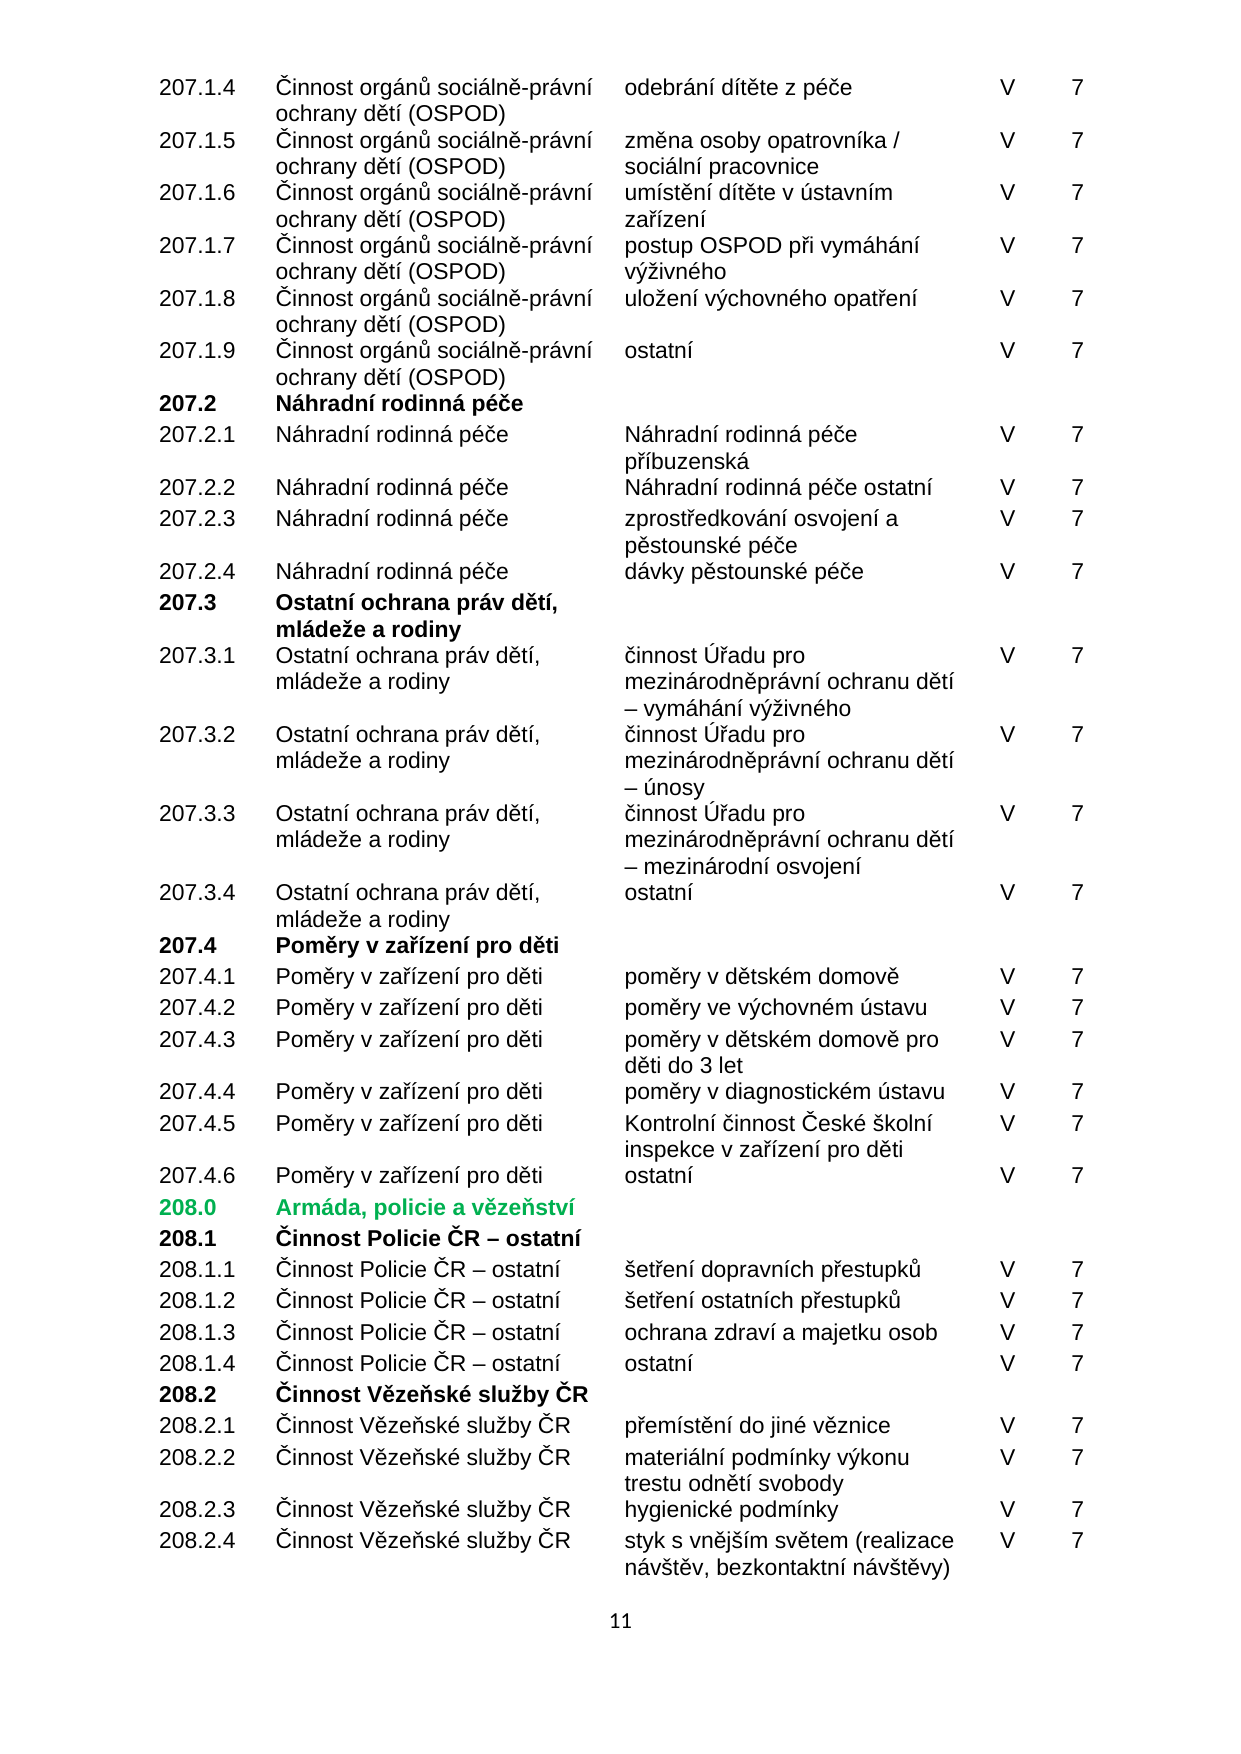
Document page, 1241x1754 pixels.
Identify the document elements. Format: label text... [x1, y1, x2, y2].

table_cell 208.2.1 [148, 1412, 264, 1443]
table_cell V [975, 74, 1040, 127]
table_cell V [975, 879, 1040, 932]
table_cell Poměry v zařízení pro děti [264, 932, 613, 963]
table_cell V [975, 800, 1040, 879]
table_cell Činnost orgánů sociálně-právní ochrany dětí (OSPOD) [264, 232, 613, 285]
table_cell dávky pěstounské péče [613, 558, 974, 589]
table_cell Náhradní rodinná péče [264, 505, 613, 558]
table_cell 208.1.1 [148, 1256, 264, 1287]
table_cell ochrana zdraví a majetku osob [613, 1319, 974, 1350]
table_cell [613, 589, 974, 642]
table_cell V [975, 558, 1040, 589]
table_cell Poměry v zařízení pro děti [264, 1078, 613, 1109]
table_cell [613, 1225, 974, 1256]
table_cell hygienické podmínky [613, 1496, 974, 1527]
table_cell 7 [1040, 338, 1115, 390]
table_cell Poměry v zařízení pro děti [264, 963, 613, 994]
table_cell [1040, 1381, 1115, 1412]
table_cell Náhradní rodinná péče příbuzenská [613, 421, 974, 474]
table_cell ostatní [613, 1350, 974, 1381]
table_cell V [975, 1256, 1040, 1287]
table_cell změna osoby opatrovníka / sociální pracovnice [613, 127, 974, 179]
table_cell přemístění do jiné věznice [613, 1412, 974, 1443]
table_cell 207.1.6 [148, 179, 264, 232]
table_cell V [975, 1496, 1040, 1527]
table_cell V [975, 1162, 1040, 1193]
table_cell 7 [1040, 127, 1115, 179]
table_cell činnost Úřadu pro mezinárodněprávní ochranu dětí – únosy [613, 721, 974, 800]
table_cell V [975, 963, 1040, 994]
table_cell Náhradní rodinná péče [264, 558, 613, 589]
table_cell 207.2.4 [148, 558, 264, 589]
table_cell odebrání dítěte z péče [613, 74, 974, 127]
table_cell poměry v dětském domově [613, 963, 974, 994]
table_cell 7 [1040, 879, 1115, 932]
table_cell V [975, 285, 1040, 337]
table_cell Činnost Vězeňské služby ČR [264, 1444, 613, 1496]
table_cell poměry ve výchovném ústavu [613, 994, 974, 1026]
table_cell 208.1.2 [148, 1287, 264, 1318]
table_cell 7 [1040, 1287, 1115, 1318]
table_cell Náhradní rodinná péče [264, 474, 613, 505]
table_cell [975, 1381, 1040, 1412]
table_cell 208.2.4 [148, 1528, 264, 1580]
table_cell 7 [1040, 1110, 1115, 1162]
table_cell [975, 589, 1040, 642]
table_cell 207.4.2 [148, 994, 264, 1026]
table_cell 7 [1040, 1444, 1115, 1496]
table_cell 7 [1040, 558, 1115, 589]
table_cell Činnost Policie ČR – ostatní [264, 1319, 613, 1350]
table_cell [613, 932, 974, 963]
table_cell poměry v dětském domově pro děti do 3 let [613, 1026, 974, 1078]
table_cell Činnost Policie ČR – ostatní [264, 1350, 613, 1381]
table_cell Náhradní rodinná péče [264, 421, 613, 474]
table_cell ostatní [613, 879, 974, 932]
table_cell Činnost orgánů sociálně-právní ochrany dětí (OSPOD) [264, 179, 613, 232]
table_cell 7 [1040, 505, 1115, 558]
table_cell 207.4.1 [148, 963, 264, 994]
table_cell Činnost Policie ČR – ostatní [264, 1256, 613, 1287]
table_cell poměry v diagnostickém ústavu [613, 1078, 974, 1109]
table_cell Poměry v zařízení pro děti [264, 994, 613, 1026]
table_cell [1040, 390, 1115, 421]
table_cell 7 [1040, 1256, 1115, 1287]
table_cell [613, 390, 974, 421]
table_cell 208.0 [148, 1194, 264, 1225]
table_cell 207.3.3 [148, 800, 264, 879]
table_cell 207.4 [148, 932, 264, 963]
table_cell Poměry v zařízení pro děti [264, 1162, 613, 1193]
table_cell 7 [1040, 232, 1115, 285]
table_cell V [975, 721, 1040, 800]
table_cell Poměry v zařízení pro děti [264, 1110, 613, 1162]
table_cell [975, 932, 1040, 963]
table_cell Činnost Vězeňské služby ČR [264, 1496, 613, 1527]
table_cell 7 [1040, 721, 1115, 800]
table_cell 7 [1040, 421, 1115, 474]
table_cell Ostatní ochrana práv dětí, mládeže a rodiny [264, 879, 613, 932]
table_cell 207.4.5 [148, 1110, 264, 1162]
table_cell 208.1.3 [148, 1319, 264, 1350]
table_cell 207.3 [148, 589, 264, 642]
table_cell umístění dítěte v ústavním zařízení [613, 179, 974, 232]
table_cell 207.2.3 [148, 505, 264, 558]
table_cell 208.1.4 [148, 1350, 264, 1381]
table_cell 207.4.4 [148, 1078, 264, 1109]
table_cell 7 [1040, 1078, 1115, 1109]
table_cell Ostatní ochrana práv dětí, mládeže a rodiny [264, 721, 613, 800]
table_cell Činnost orgánů sociálně-právní ochrany dětí (OSPOD) [264, 127, 613, 179]
table_cell V [975, 127, 1040, 179]
table_cell styk s vnějším světem (realizace návštěv, bezkontaktní návštěvy) [613, 1528, 974, 1580]
table_cell ostatní [613, 338, 974, 390]
table_cell 207.3.4 [148, 879, 264, 932]
table_cell šetření dopravních přestupků [613, 1256, 974, 1287]
table_cell 207.1.7 [148, 232, 264, 285]
table_cell 7 [1040, 285, 1115, 337]
table_cell 7 [1040, 179, 1115, 232]
table_cell V [975, 474, 1040, 505]
table_cell 207.1.4 [148, 74, 264, 127]
table_cell Náhradní rodinná péče ostatní [613, 474, 974, 505]
table_cell 7 [1040, 963, 1115, 994]
table_cell Činnost Vězeňské služby ČR [264, 1528, 613, 1580]
table_cell 7 [1040, 1162, 1115, 1193]
table_cell Ostatní ochrana práv dětí, mládeže a rodiny [264, 800, 613, 879]
table_cell 207.1.8 [148, 285, 264, 337]
table_cell šetření ostatních přestupků [613, 1287, 974, 1318]
table_cell 207.2.1 [148, 421, 264, 474]
table_cell postup OSPOD při vymáhání výživného [613, 232, 974, 285]
table_cell 207.4.3 [148, 1026, 264, 1078]
table_cell V [975, 1110, 1040, 1162]
table_cell Poměry v zařízení pro děti [264, 1026, 613, 1078]
table_cell materiální podmínky výkonu trestu odnětí svobody [613, 1444, 974, 1496]
table_cell 7 [1040, 474, 1115, 505]
table_cell 7 [1040, 1350, 1115, 1381]
table_cell 7 [1040, 74, 1115, 127]
table_cell zprostředkování osvojení a pěstounské péče [613, 505, 974, 558]
table_cell V [975, 642, 1040, 721]
table_cell [1040, 1194, 1115, 1225]
table_cell Činnost orgánů sociálně-právní ochrany dětí (OSPOD) [264, 285, 613, 337]
table_cell 207.2 [148, 390, 264, 421]
table_cell V [975, 1319, 1040, 1350]
table_cell 7 [1040, 994, 1115, 1026]
table_cell Činnost orgánů sociálně-právní ochrany dětí (OSPOD) [264, 74, 613, 127]
table_cell V [975, 994, 1040, 1026]
table_cell V [975, 421, 1040, 474]
table_cell 207.3.2 [148, 721, 264, 800]
table_cell V [975, 179, 1040, 232]
table_cell Náhradní rodinná péče [264, 390, 613, 421]
table_cell 7 [1040, 1496, 1115, 1527]
table_cell 207.1.9 [148, 338, 264, 390]
table_cell 207.4.6 [148, 1162, 264, 1193]
table_cell 208.1 [148, 1225, 264, 1256]
table_cell [1040, 932, 1115, 963]
table_cell ostatní [613, 1162, 974, 1193]
table_cell 7 [1040, 1528, 1115, 1580]
table_cell 7 [1040, 800, 1115, 879]
table_cell [975, 390, 1040, 421]
table_cell [1040, 589, 1115, 642]
table_cell činnost Úřadu pro mezinárodněprávní ochranu dětí – mezinárodní osvojení [613, 800, 974, 879]
table_cell 207.1.5 [148, 127, 264, 179]
table_cell V [975, 1026, 1040, 1078]
table_cell V [975, 1078, 1040, 1109]
table_cell V [975, 1350, 1040, 1381]
table_cell [975, 1194, 1040, 1225]
table_cell V [975, 1412, 1040, 1443]
table_cell 7 [1040, 1026, 1115, 1078]
table_cell Ostatní ochrana práv dětí, mládeže a rodiny [264, 642, 613, 721]
table_cell V [975, 505, 1040, 558]
table_cell V [975, 338, 1040, 390]
table_cell V [975, 1287, 1040, 1318]
table_cell Činnost orgánů sociálně-právní ochrany dětí (OSPOD) [264, 338, 613, 390]
table_cell 208.2.2 [148, 1444, 264, 1496]
table_cell Kontrolní činnost České školní inspekce v zařízení pro děti [613, 1110, 974, 1162]
table_cell Ostatní ochrana práv dětí, mládeže a rodiny [264, 589, 613, 642]
table_cell uložení výchovného opatření [613, 285, 974, 337]
table_cell [975, 1225, 1040, 1256]
table_cell V [975, 1528, 1040, 1580]
table_cell 7 [1040, 1412, 1115, 1443]
table_cell [613, 1381, 974, 1412]
table_cell [1040, 1225, 1115, 1256]
table_cell [613, 1194, 974, 1225]
table_cell V [975, 232, 1040, 285]
table_cell V [975, 1444, 1040, 1496]
table_cell Činnost Vězeňské služby ČR [264, 1381, 613, 1412]
table_cell Armáda, policie a vězeňství [264, 1194, 613, 1225]
table_cell Činnost Vězeňské služby ČR [264, 1412, 613, 1443]
table_cell 208.2.3 [148, 1496, 264, 1527]
table_cell 7 [1040, 642, 1115, 721]
table_cell Činnost Policie ČR – ostatní [264, 1225, 613, 1256]
table_cell 207.3.1 [148, 642, 264, 721]
table_cell činnost Úřadu pro mezinárodněprávní ochranu dětí – vymáhání výživného [613, 642, 974, 721]
table_cell 7 [1040, 1319, 1115, 1350]
table_cell 207.2.2 [148, 474, 264, 505]
table_cell 208.2 [148, 1381, 264, 1412]
table_cell Činnost Policie ČR – ostatní [264, 1287, 613, 1318]
